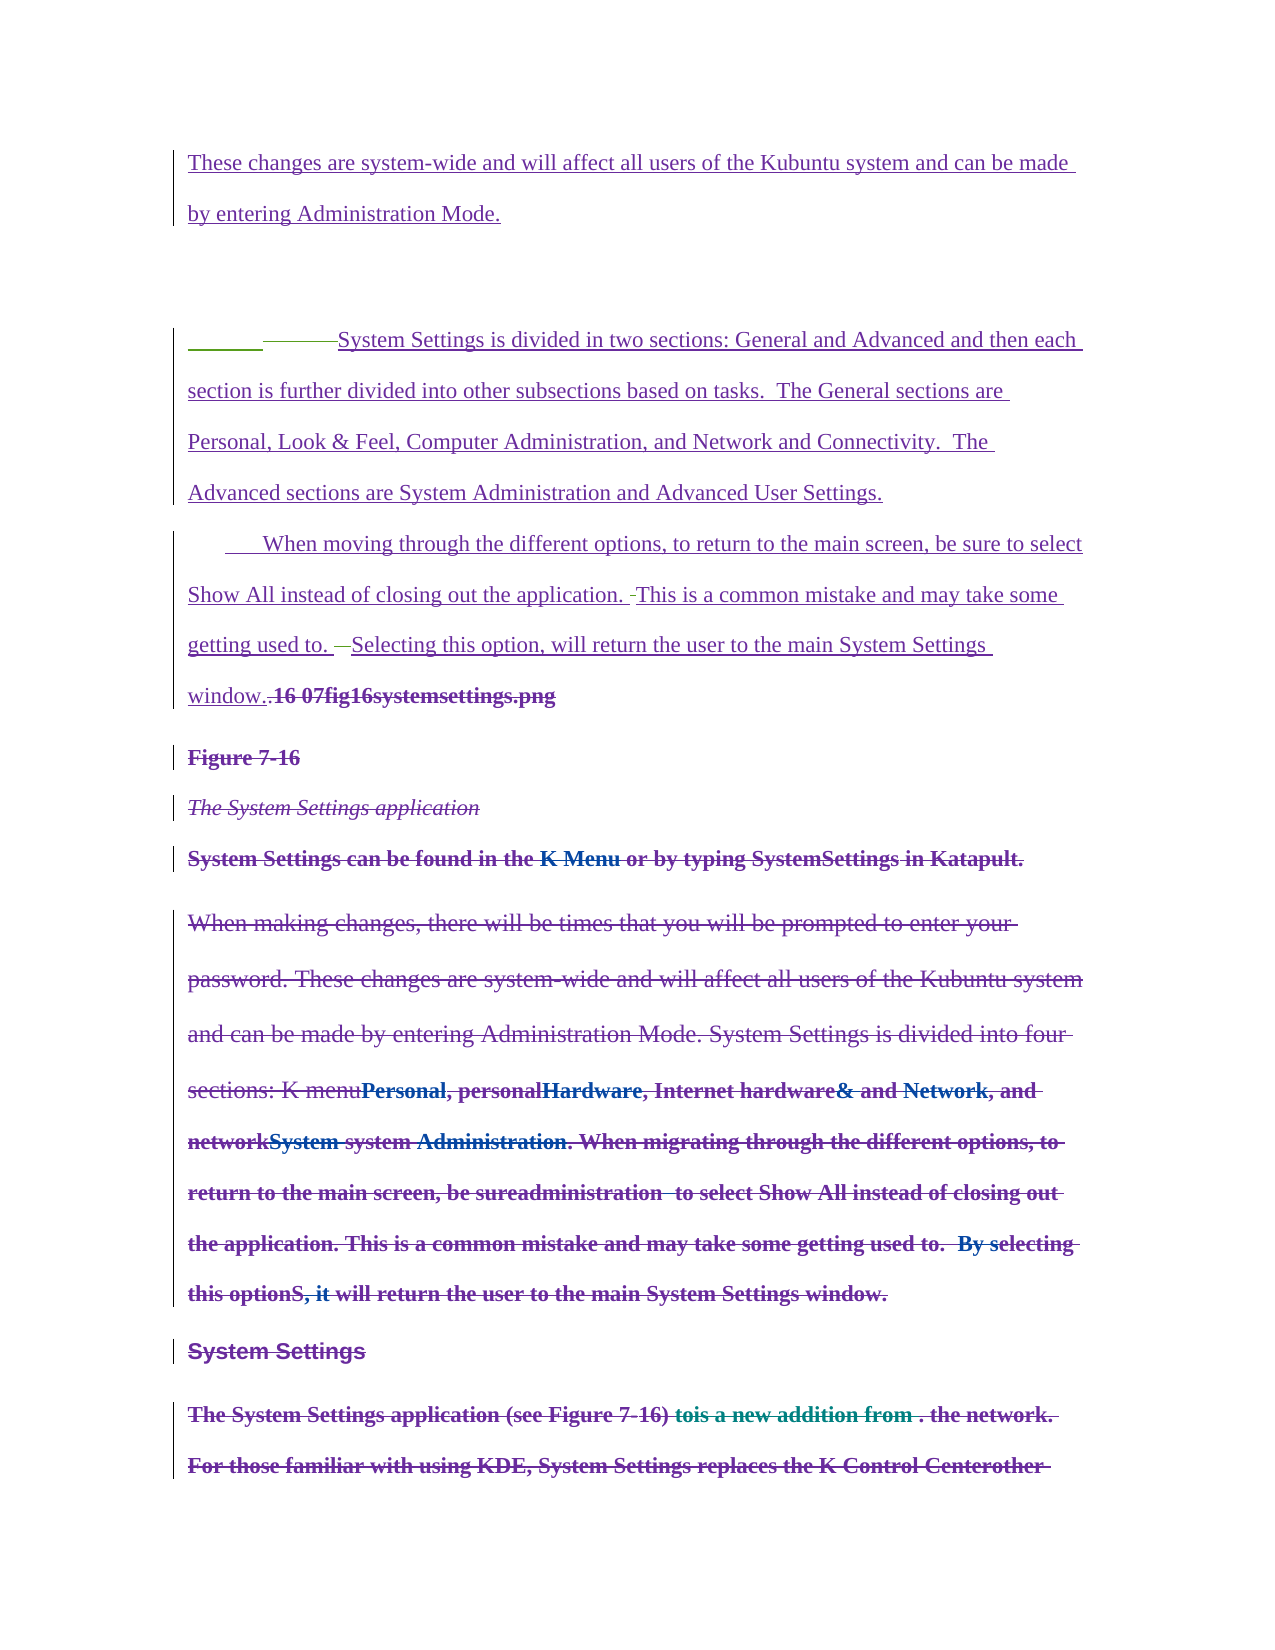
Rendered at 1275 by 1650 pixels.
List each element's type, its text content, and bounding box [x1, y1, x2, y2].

text System Settings is divided in two sections: General and Advanced and then each section is further divided into other subsections based on tasks. The General sections are Personal, Look & Feel, Computer Administration, and Network and Connectivity. The Advanced sections are System Administration and Advanced User Settings. [187, 327, 1087, 505]
text These changes are system-wide and will affect all users of the Kubuntu system and can be made by entering Administration Mode. [187, 150, 1087, 226]
text When moving through the different options, to return to the main screen, be sure to select Show All instead of closing out the application. This is a common mistake and may take some getting used to. Selecting this option, will return the user to the main System Settings window. [187, 531, 1087, 709]
